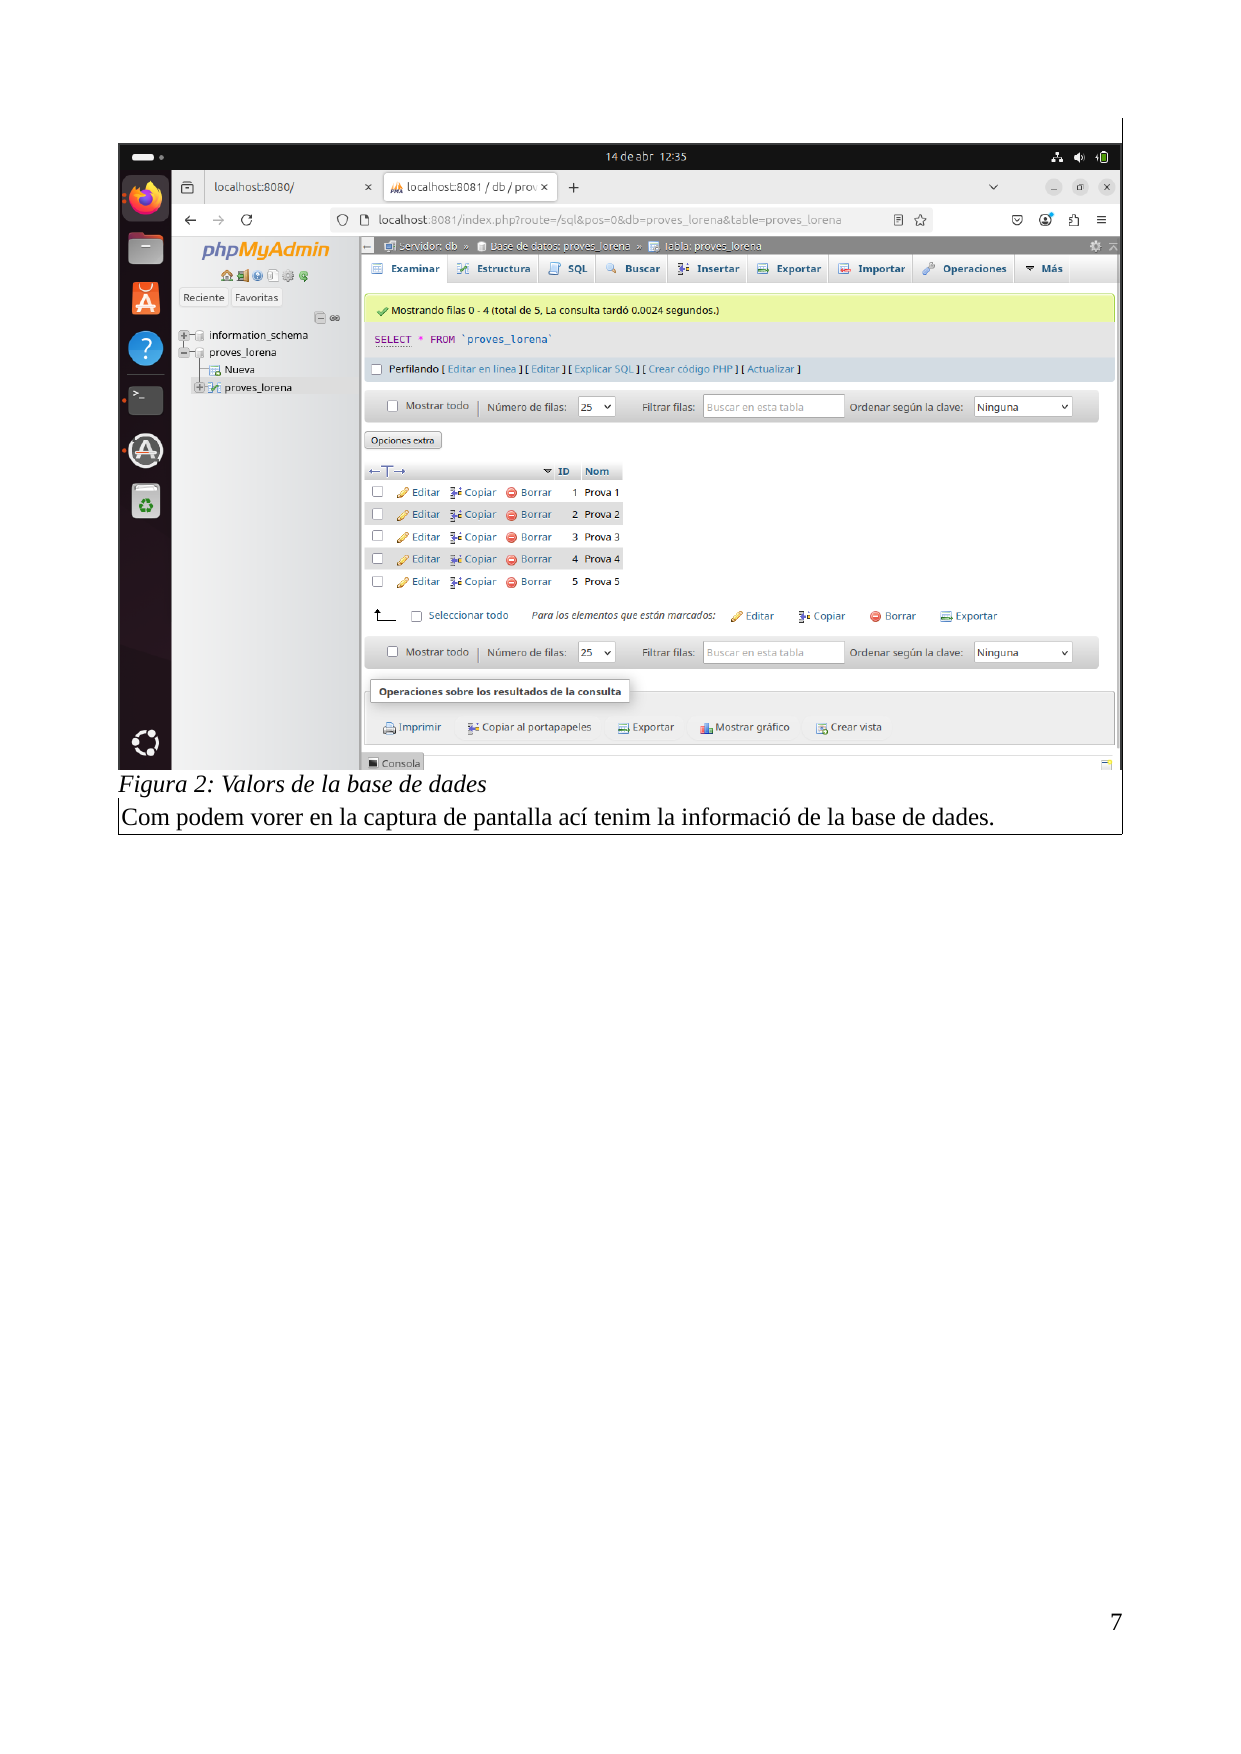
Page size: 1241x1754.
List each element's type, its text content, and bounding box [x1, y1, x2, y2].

picture [118, 143, 1123, 770]
text [118, 131, 1122, 143]
text Com podem vorer en la captura de pantalla ací tenim la informació de la base de dades. [119, 798, 1122, 834]
text [118, 118, 1122, 131]
text Figura 2: Valors de la base de dades [118, 770, 1122, 798]
